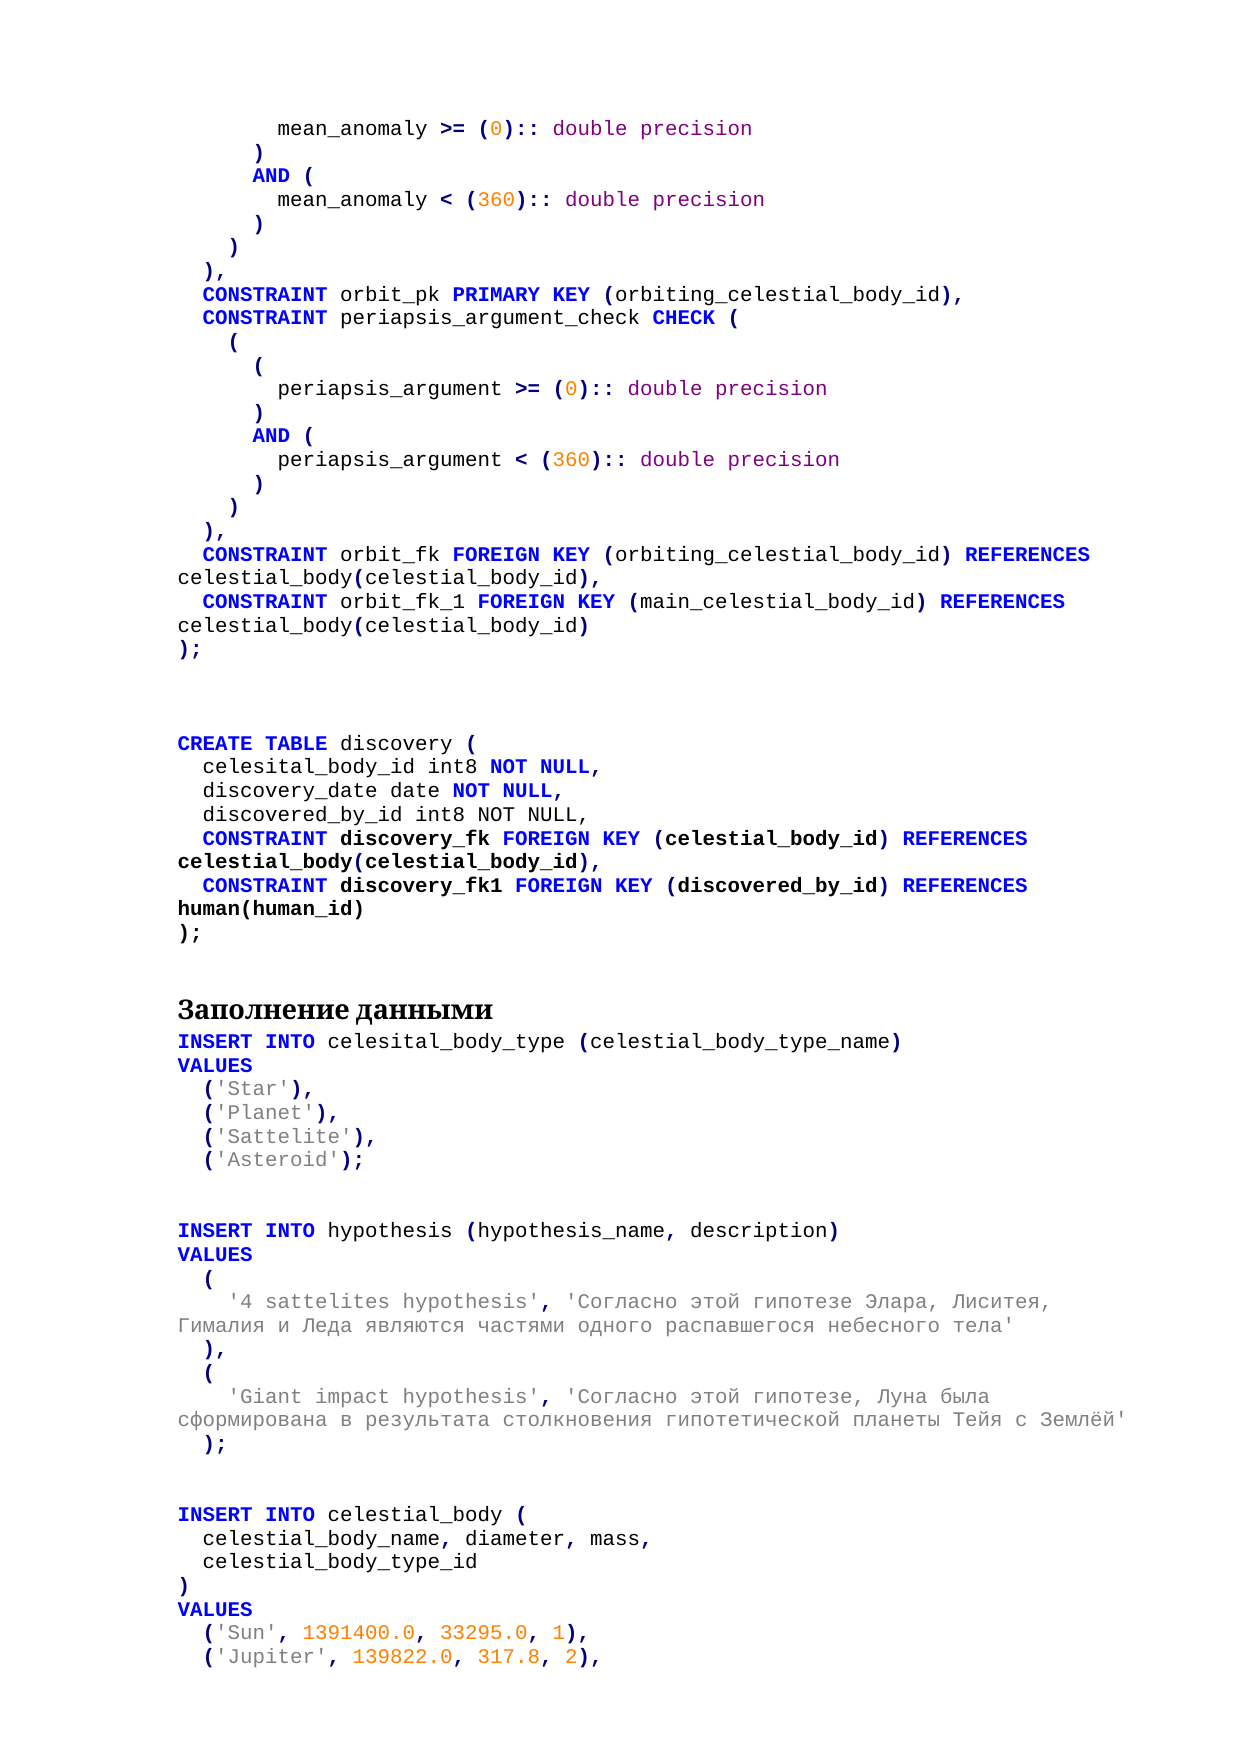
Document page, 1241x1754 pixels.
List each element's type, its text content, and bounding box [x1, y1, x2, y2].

text mean_anomaly < (360):: double precision [177, 189, 1152, 213]
text AND ( [177, 165, 1152, 189]
text ); [177, 638, 1152, 662]
text ) [177, 213, 1152, 236]
text celestial_body_name, diameter, mass, [177, 1528, 1152, 1551]
text ); [177, 1433, 1152, 1457]
text ( [177, 1362, 1152, 1386]
text periapsis_argument < (360):: double precision [177, 449, 1152, 473]
text CONSTRAINT periapsis_argument_check CHECK ( [177, 307, 1152, 331]
text ), [177, 260, 1152, 284]
text mean_anomaly >= (0):: double precision [177, 118, 1152, 142]
text ), [177, 520, 1152, 544]
text discovery_date date NOT NULL, [177, 780, 1152, 804]
text ( [177, 354, 1152, 378]
text ('Jupiter', 139822.0, 317.8, 2), [177, 1646, 1152, 1669]
text AND ( [177, 426, 1152, 449]
text ) [177, 402, 1152, 426]
text ), [177, 1338, 1152, 1362]
text ); [177, 922, 1152, 946]
text ( [177, 331, 1152, 354]
text INSERT INTO celesital_body_type (celestial_body_type_name) [177, 1031, 1152, 1055]
text ) [177, 142, 1152, 165]
text CONSTRAINT orbit_fk FOREIGN KEY (orbiting_celestial_body_id) REFERENCES celestial_body(celestial_body_id), [177, 544, 1152, 591]
text ('Asteroid'); [177, 1149, 1152, 1173]
text ('Sun', 1391400.0, 33295.0, 1), [177, 1622, 1152, 1646]
text '4 sattelites hypothesis', 'Согласно этой гипотезе Элара, Лиситея, Гималия и Леда являются частями одного распавшегося небесного тела' [177, 1291, 1152, 1338]
text 'Giant impact hypothesis', 'Согласно этой гипотезе, Луна была сформирована в результата столкновения гипотетической планеты Тейя с Землёй' [177, 1386, 1152, 1433]
text ('Sattelite'), [177, 1126, 1152, 1149]
text ( [177, 1267, 1152, 1291]
text discovered_by_id int8 NOT NULL, [177, 804, 1152, 827]
text CREATE TABLE discovery ( [177, 733, 1152, 757]
subtitle Заполнение данными [177, 995, 1152, 1026]
text INSERT INTO hypothesis (hypothesis_name, description) [177, 1220, 1152, 1244]
text VALUES [177, 1244, 1152, 1267]
text CONSTRAINT orbit_pk PRIMARY KEY (orbiting_celestial_body_id), [177, 284, 1152, 307]
text celestial_body_type_id [177, 1551, 1152, 1575]
text ) [177, 236, 1152, 260]
text INSERT INTO celestial_body ( [177, 1504, 1152, 1528]
text CONSTRAINT orbit_fk_1 FOREIGN KEY (main_celestial_body_id) REFERENCES celestial_body(celestial_body_id) [177, 591, 1152, 638]
text ) [177, 496, 1152, 520]
text CONSTRAINT discovery_fk FOREIGN KEY (celestial_body_id) REFERENCES celestial_body(celestial_body_id), [177, 827, 1152, 875]
text ('Star'), [177, 1078, 1152, 1102]
text ) [177, 473, 1152, 496]
text ) [177, 1575, 1152, 1598]
text periapsis_argument >= (0):: double precision [177, 378, 1152, 402]
text VALUES [177, 1055, 1152, 1078]
text ('Planet'), [177, 1102, 1152, 1126]
text VALUES [177, 1598, 1152, 1622]
text celesital_body_id int8 NOT NULL, [177, 757, 1152, 780]
text CONSTRAINT discovery_fk1 FOREIGN KEY (discovered_by_id) REFERENCES human(human_id) [177, 875, 1152, 922]
